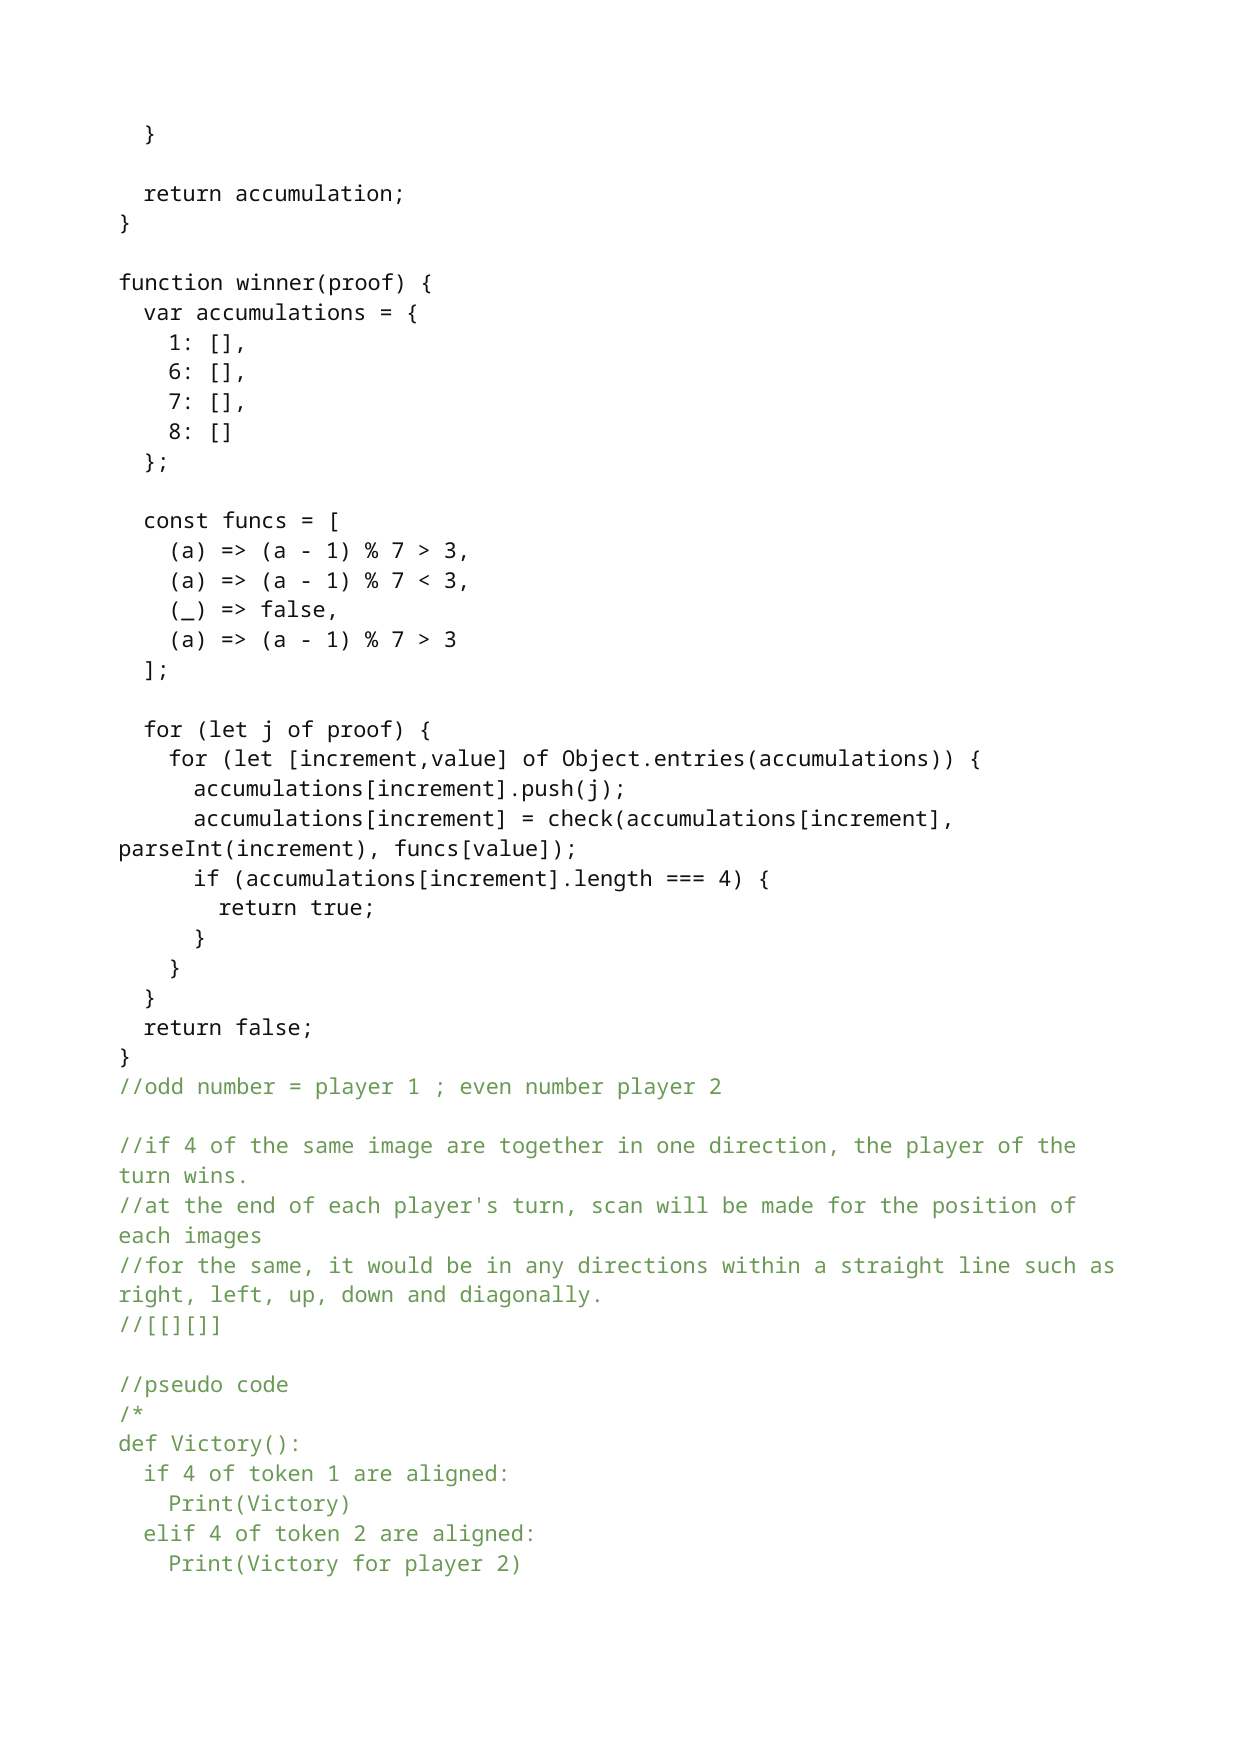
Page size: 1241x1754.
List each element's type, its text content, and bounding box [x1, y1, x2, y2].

text (a) => (a - 1) % 7 < 3, [118, 565, 1122, 594]
text const funcs = [ [118, 505, 1122, 535]
text function winner(proof) { [118, 267, 1122, 297]
text for (let j of proof) { [118, 713, 1122, 743]
text accumulations[increment].push(j); [118, 773, 1122, 803]
text } [118, 118, 1122, 148]
text } [118, 952, 1122, 982]
text var accumulations = { [118, 297, 1122, 326]
text if (accumulations[increment].length === 4) { [118, 862, 1122, 892]
text 1: [], [118, 326, 1122, 356]
text } [118, 207, 1122, 237]
text return accumulation; [118, 178, 1122, 207]
text }; [118, 446, 1122, 475]
text Print(Victory) [118, 1488, 1122, 1518]
text elif 4 of token 2 are aligned: [118, 1518, 1122, 1547]
text if 4 of token 1 are aligned: [118, 1458, 1122, 1488]
text //odd number = player 1 ; even number player 2 [118, 1071, 1122, 1101]
text return false; [118, 1011, 1122, 1041]
text //for the same, it would be in any directions within a straight line such as right, left, up, down and diagonally. [118, 1250, 1122, 1309]
text 7: [], [118, 386, 1122, 416]
text //if 4 of the same image are together in one direction, the player of the turn wins. [118, 1131, 1122, 1190]
text 8: [] [118, 416, 1122, 446]
text /* [118, 1398, 1122, 1428]
text for (let [increment,value] of Object.entries(accumulations)) { [118, 743, 1122, 773]
text } [118, 1041, 1122, 1071]
text } [118, 922, 1122, 952]
text return true; [118, 892, 1122, 922]
text //[[][]] [118, 1309, 1122, 1339]
text //pseudo code [118, 1369, 1122, 1398]
text ]; [118, 654, 1122, 684]
text (a) => (a - 1) % 7 > 3 [118, 624, 1122, 654]
text (a) => (a - 1) % 7 > 3, [118, 535, 1122, 565]
text //at the end of each player's turn, scan will be made for the position of each images [118, 1190, 1122, 1250]
text 6: [], [118, 356, 1122, 386]
text Print(Victory for player 2) [118, 1547, 1122, 1577]
text } [118, 982, 1122, 1011]
text def Victory(): [118, 1428, 1122, 1458]
text (_) => false, [118, 594, 1122, 624]
text accumulations[increment] = check(accumulations[increment], parseInt(increment), funcs[value]); [118, 803, 1122, 862]
